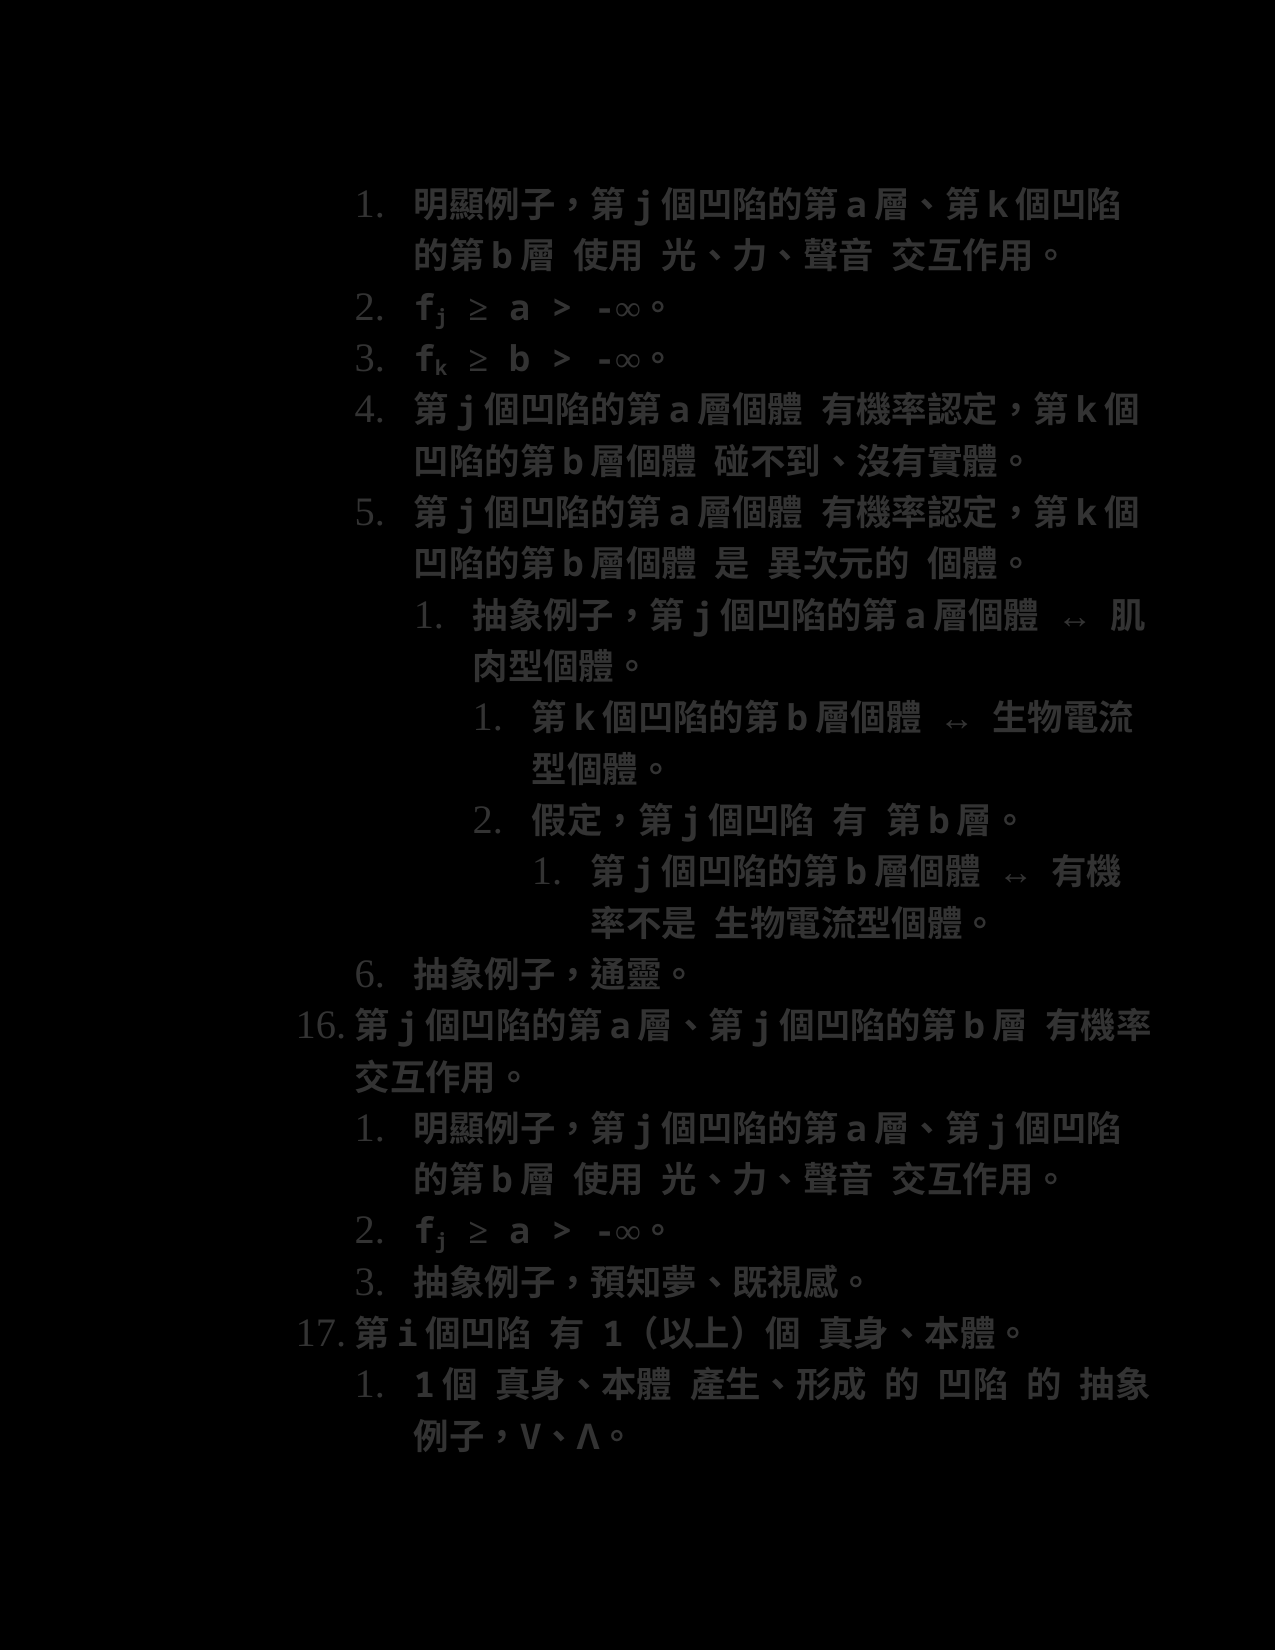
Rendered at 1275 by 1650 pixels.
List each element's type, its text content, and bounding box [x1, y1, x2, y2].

list 假定，第j個凹陷 有 第b層。 [472, 792, 1157, 844]
list 抽象例子，第j個凹陷的第a層個體 ↔ 肌肉型個體。 [413, 587, 1157, 690]
list fj ≥ a > -∞。 [354, 1203, 1157, 1254]
list 第j個凹陷的第a層、第j個凹陷的第b層 有機率 交互作用。 [295, 998, 1157, 1100]
list 第k個凹陷的第b層個體 ↔ 生物電流型個體。 [472, 690, 1157, 792]
list 明顯例子，第j個凹陷的第a層、第j個凹陷的第b層 使用 光、力、聲音 交互作用。 [354, 1100, 1157, 1203]
list fk ≥ b > -∞。 [354, 330, 1157, 382]
list 明顯例子，第j個凹陷的第a層、第k個凹陷的第b層 使用 光、力、聲音 交互作用。 [354, 176, 1157, 279]
list 第j個凹陷的第b層個體 ↔ 有機率不是 生物電流型個體。 [532, 844, 1157, 946]
list 抽象例子，預知夢、既視感。 [354, 1254, 1157, 1306]
list 1個 真身、本體 產生、形成 的 凹陷 的 抽象例子，V、Λ。 [354, 1357, 1157, 1459]
list 第i個凹陷 有 1（以上）個 真身、本體。 [295, 1306, 1157, 1357]
list fj ≥ a > -∞。 [354, 279, 1157, 330]
list 第j個凹陷的第a層個體 有機率認定，第k個凹陷的第b層個體 是 異次元的 個體。 [354, 484, 1157, 587]
list 抽象例子，通靈。 [354, 946, 1157, 998]
list 第j個凹陷的第a層個體 有機率認定，第k個凹陷的第b層個體 碰不到、沒有實體。 [354, 382, 1157, 484]
